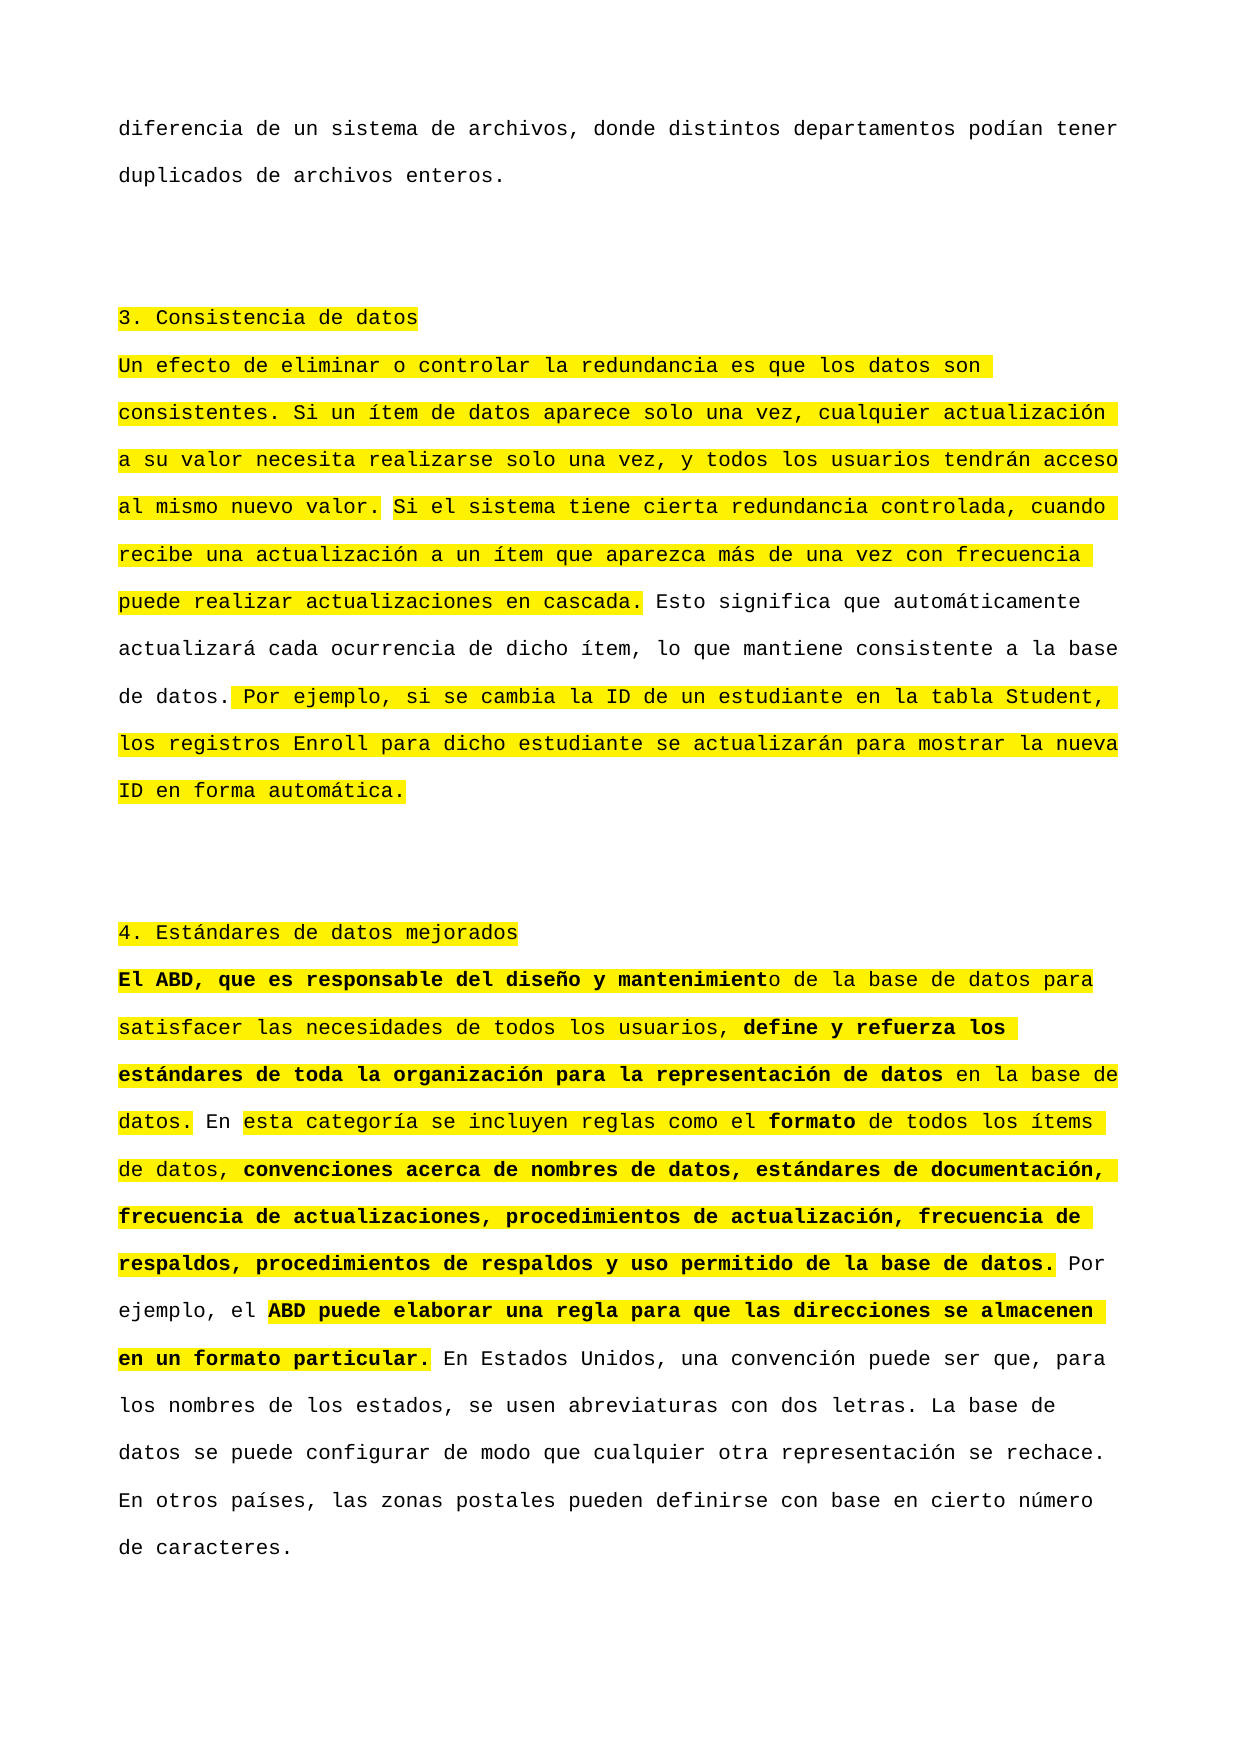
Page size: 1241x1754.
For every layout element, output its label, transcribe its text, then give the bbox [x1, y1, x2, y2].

text Un efecto de eliminar o controlar la redundancia es que los datos son consistentes. Si un ítem de datos aparece solo una vez, cualquier actualización a su valor necesita realizarse solo una vez, y todos los usuarios tendrán acceso al mismo nuevo valor. Si el sistema tiene cierta redundancia controlada, cuando recibe una actualización a un ítem que aparezca más de una vez con frecuencia puede realizar actualizaciones en cascada. Esto significa que automáticamente actualizará cada ocurrencia de dicho ítem, lo que mantiene consistente a la base de datos. Por ejemplo, si se cambia la ID de un estudiante en la tabla Student, los registros Enroll para dicho estudiante se actualizarán para mostrar la nueva ID en forma automática. [118, 354, 1122, 804]
text El ABD, que es responsable del diseño y mantenimiento de la base de datos para [118, 969, 1122, 993]
text satisfacer las necesidades de todos los usuarios, define y refuerza los estándares de toda la organización para la representación de datos en la base de datos. En esta categoría se incluyen reglas como el formato de todos los ítems de datos, convenciones acerca de nombres de datos, estándares de documentación, frecuencia de actualizaciones, procedimientos de actualización, frecuencia de respaldos, procedimientos de respaldos y uso permitido de la base de datos. Por ejemplo, el ABD puede elaborar una regla para que las direcciones se almacenen en un formato particular. En Estados Unidos, una convención puede ser que, para los nombres de los estados, se usen abreviaturas con dos letras. La base de datos se puede configurar de modo que cualquier otra representación se rechace. En otros países, las zonas postales pueden definirse con base en cierto número de caracteres. [118, 1017, 1122, 1561]
text diferencia de un sistema de archivos, donde distintos departamentos podían tener duplicados de archivos enteros. [118, 118, 1122, 189]
text 4. Estándares de datos mejorados [118, 922, 1122, 946]
text 3. Consistencia de datos [118, 307, 1122, 331]
